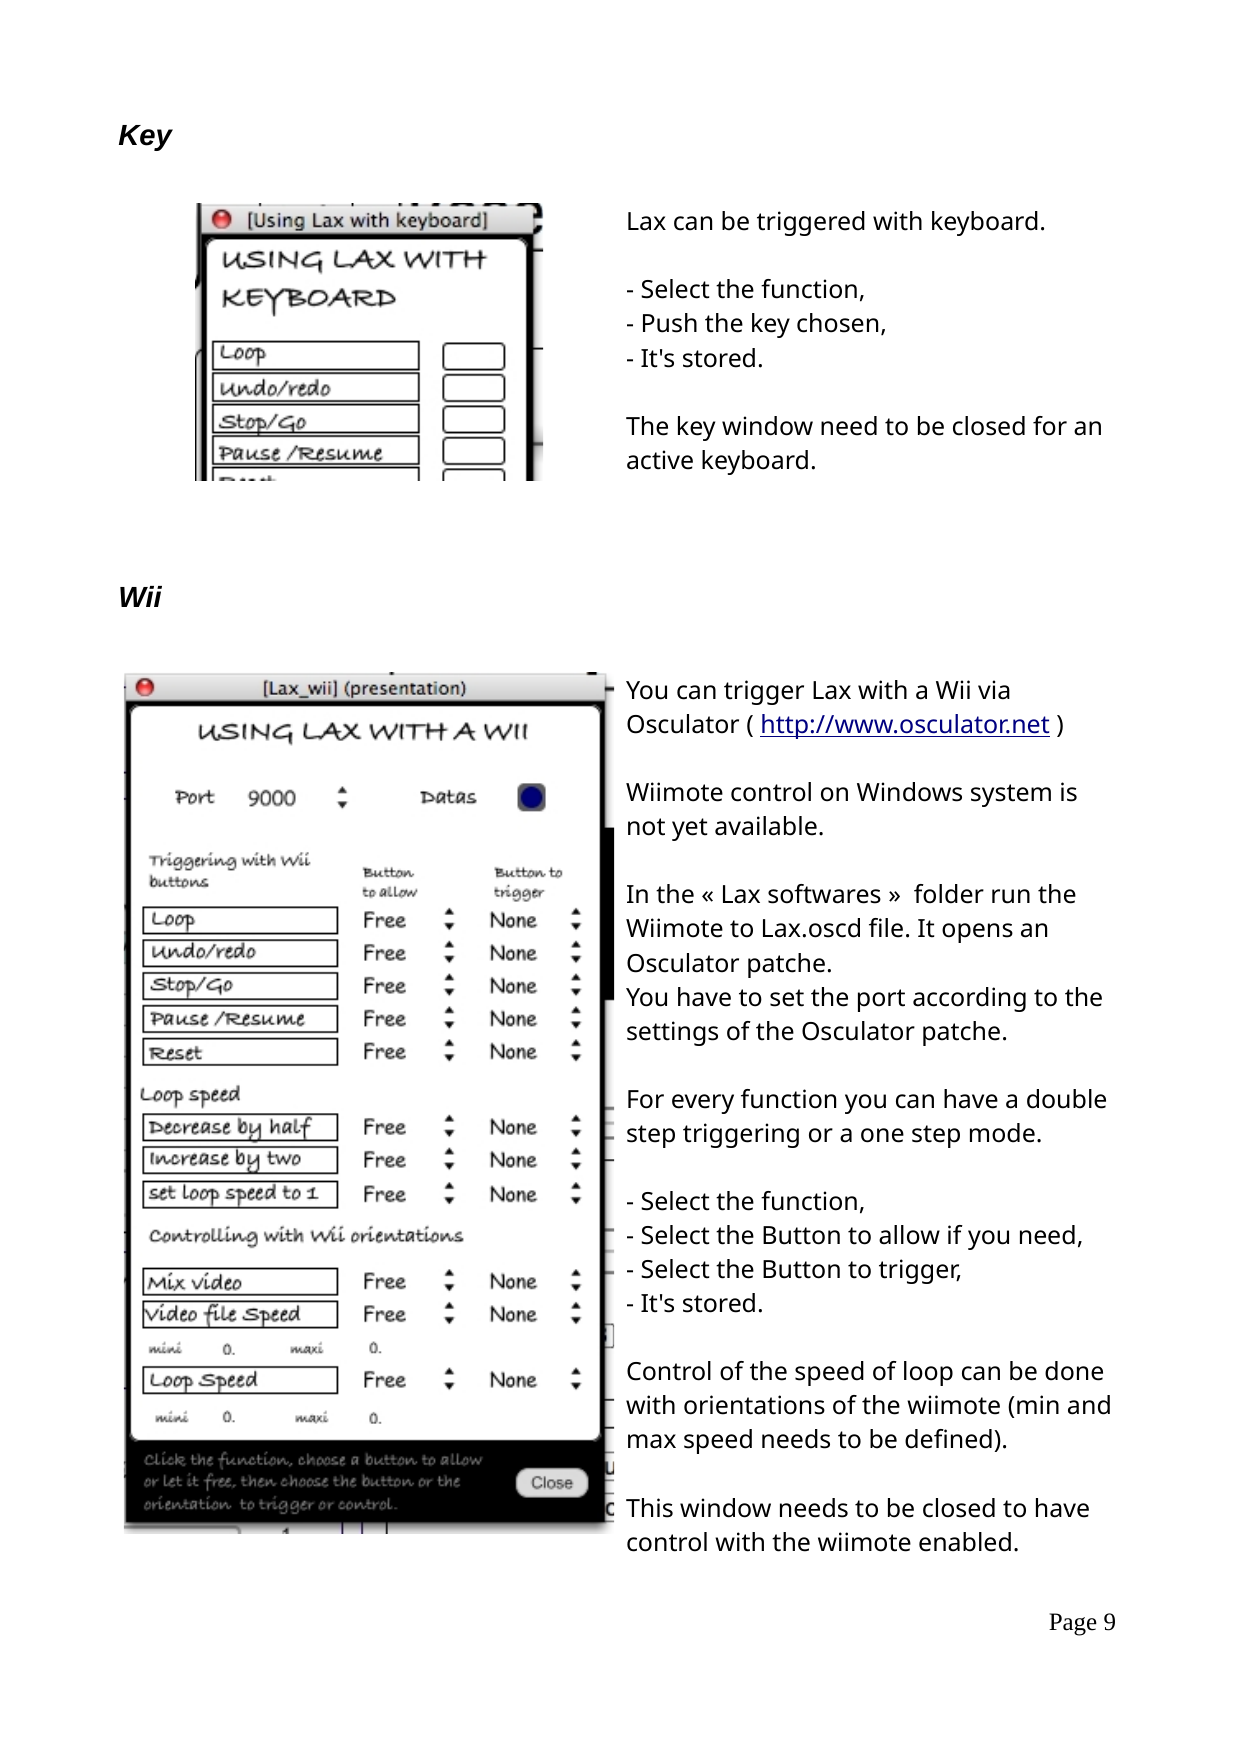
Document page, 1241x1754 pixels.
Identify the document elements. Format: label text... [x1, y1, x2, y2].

table_header [118, 198, 620, 521]
picture [195, 203, 544, 481]
picture [123, 672, 615, 1534]
subtitle Key [118, 118, 1122, 152]
subtitle Wii [118, 580, 1122, 613]
table_header [118, 667, 620, 1573]
table_header Lax can be triggered with keyboard. - Select the function, - Push the key chosen, - It's stored. The key window need to be closed for an active keyboard. [620, 198, 1122, 521]
table_header You can trigger Lax with a Wii via Osculator ( http://www.osculator.net ) Wiimote control on Windows system is not yet available. In the « Lax softwares » folder run the Wiimote to Lax.oscd file. It opens an Osculator patche. You have to set the port according to the settings of the Osculator patche. For every function you can have a double step triggering or a one step mode. - Select the function, - Select the Button to allow if you need, - Select the Button to trigger, - It's stored. Control of the speed of loop can be done with orientations of the wiimote (min and max speed needs to be defined). This window needs to be closed to have control with the wiimote enabled. [620, 667, 1122, 1573]
